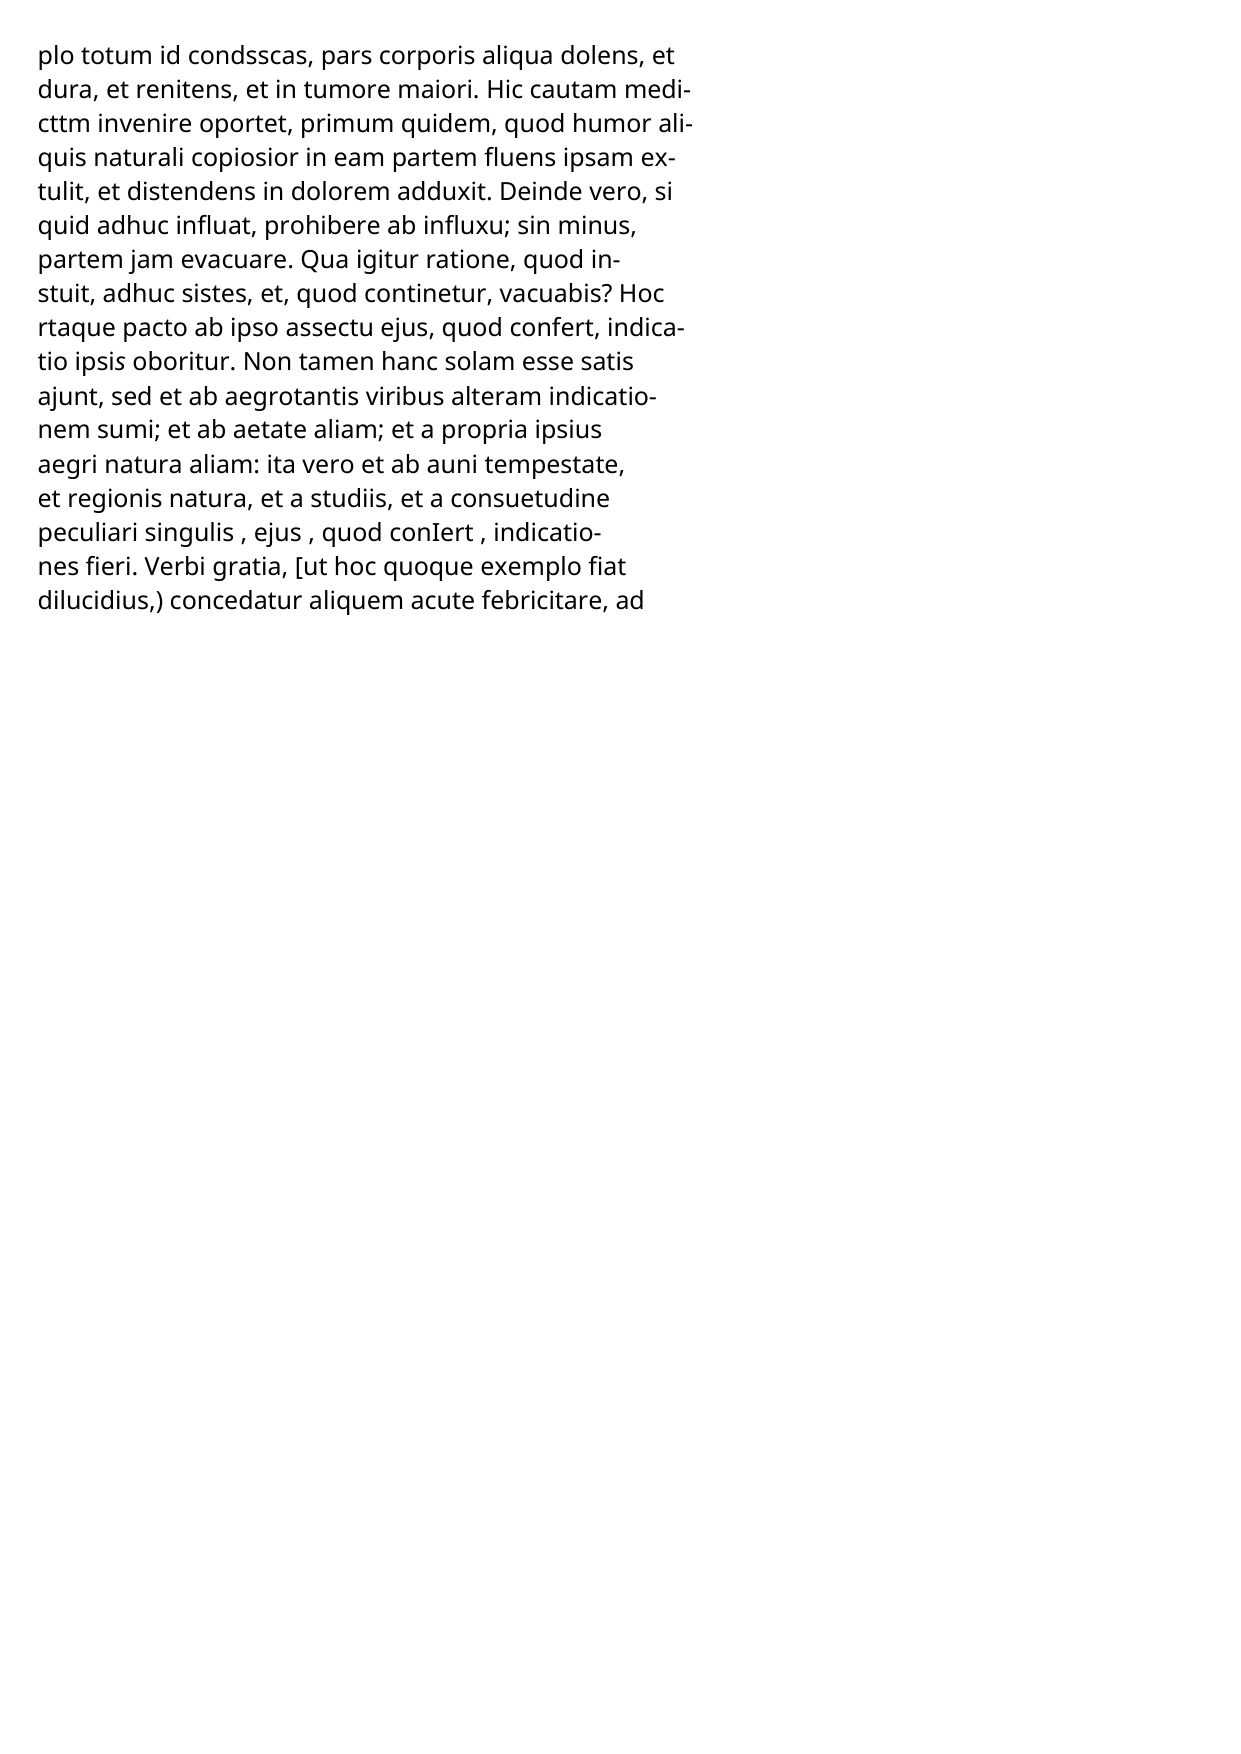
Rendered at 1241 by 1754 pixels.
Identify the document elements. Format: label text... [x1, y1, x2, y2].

text plo totum id condsscas, pars corporis aliqua dolens, et dura, et renitens, et in tumore maiori. Hic cautam medi- cttm invenire oportet, primum quidem, quod humor ali- quis naturali copiosior in eam partem fluens ipsam ex- tulit, et distendens in dolorem adduxit. Deinde vero, si quid adhuc influat, prohibere ab influxu; sin minus, partem jam evacuare. Qua igitur ratione, quod in- stuit, adhuc sistes, et, quod continetur, vacuabis? Hoc rtaque pacto ab ipso assectu ejus, quod confert, indica- tio ipsis oboritur. Non tamen hanc solam esse satis ajunt, sed et ab aegrotantis viribus alteram indicatio- nem sumi; et ab aetate aliam; et a propria ipsius aegri natura aliam: ita vero et ab auni tempestate, et regionis natura, et a studiis, et a consuetudine peculiari singulis , ejus , quod conIert , indicatio- nes fieri. Verbi gratia, [ut hoc quoque exemplo fiat dilucidius,) concedatur aliquem acute febricitare, ad [37, 37, 1203, 617]
